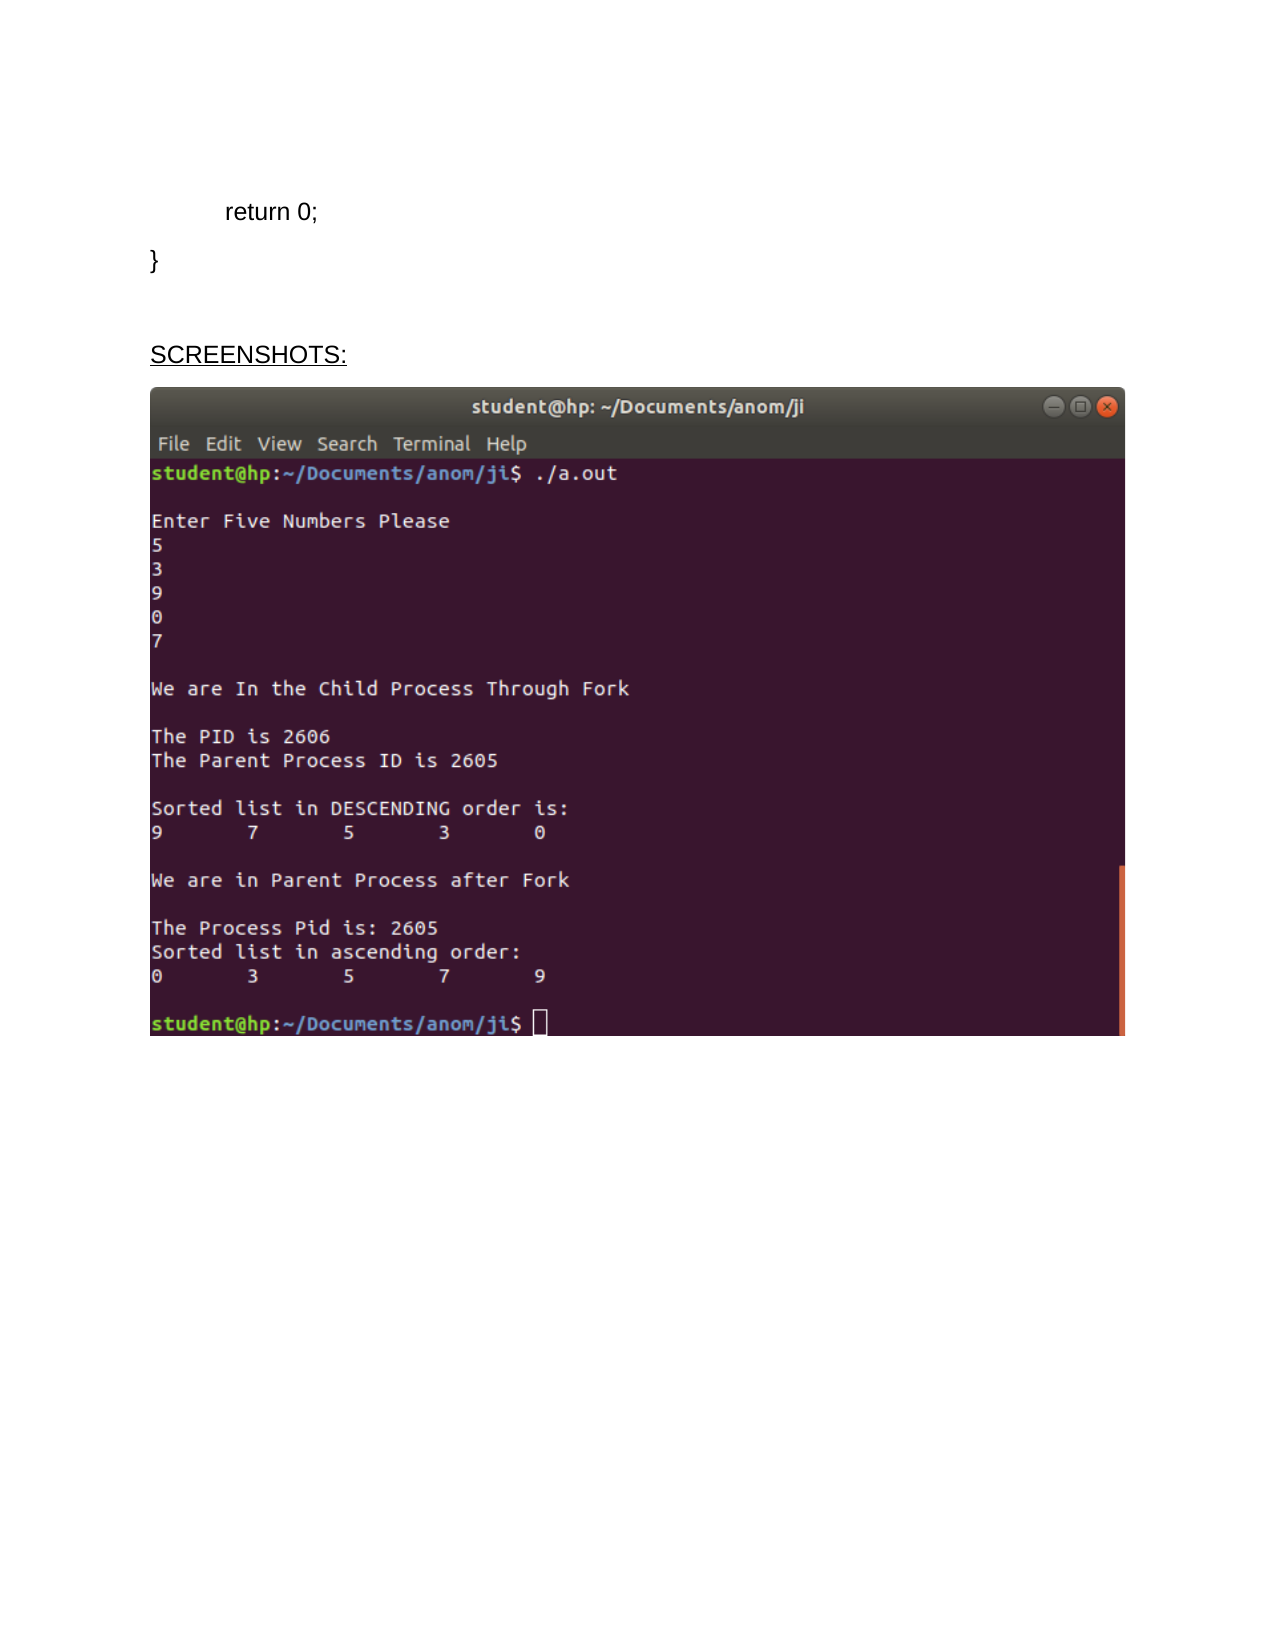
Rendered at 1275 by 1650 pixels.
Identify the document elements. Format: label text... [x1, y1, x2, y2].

text } [150, 244, 1125, 273]
text return 0; [150, 197, 1125, 226]
text SCREENSHOTS: [150, 340, 1125, 369]
picture [150, 387, 1125, 1036]
